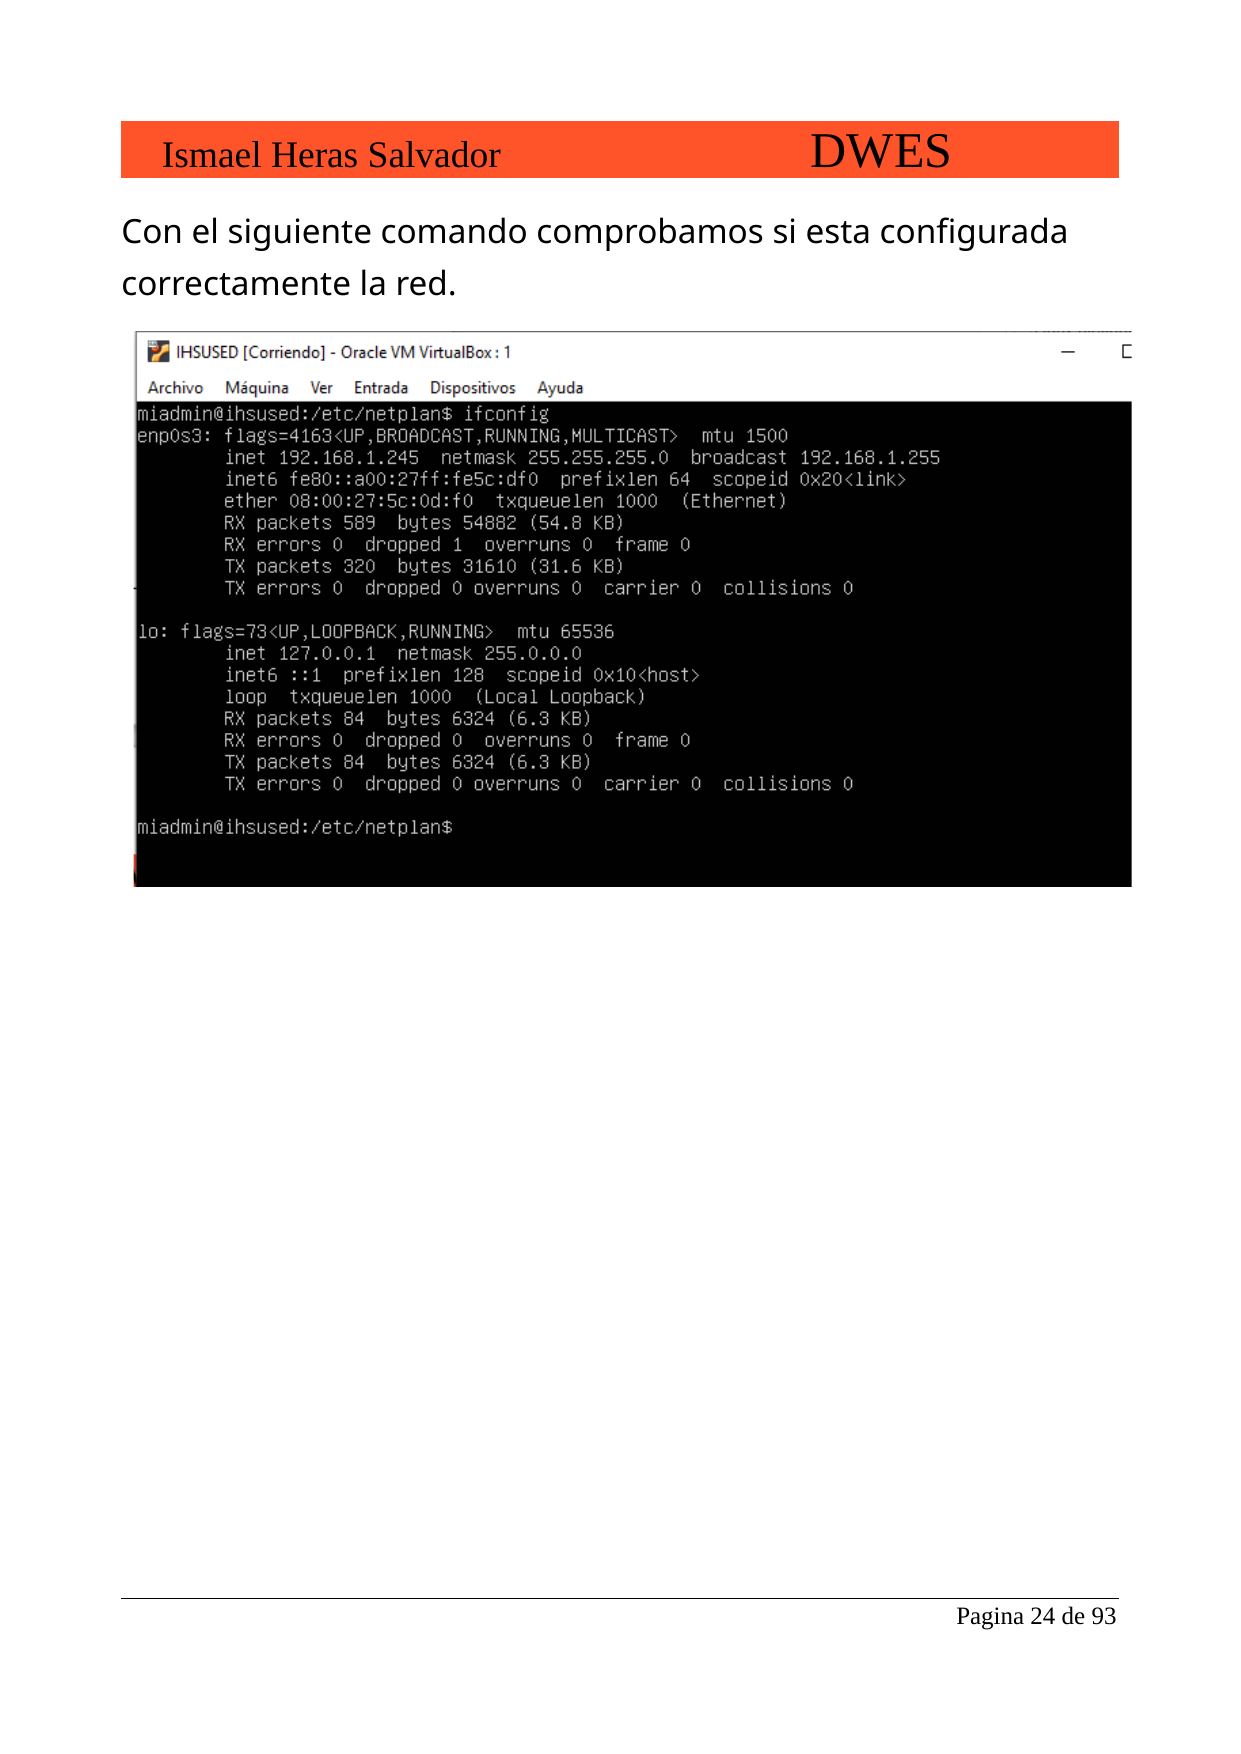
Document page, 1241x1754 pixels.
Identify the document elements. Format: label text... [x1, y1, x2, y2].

picture [133, 331, 1132, 887]
text Con el siguiente comando comprobamos si esta configurada correctamente la red. [121, 208, 1119, 306]
